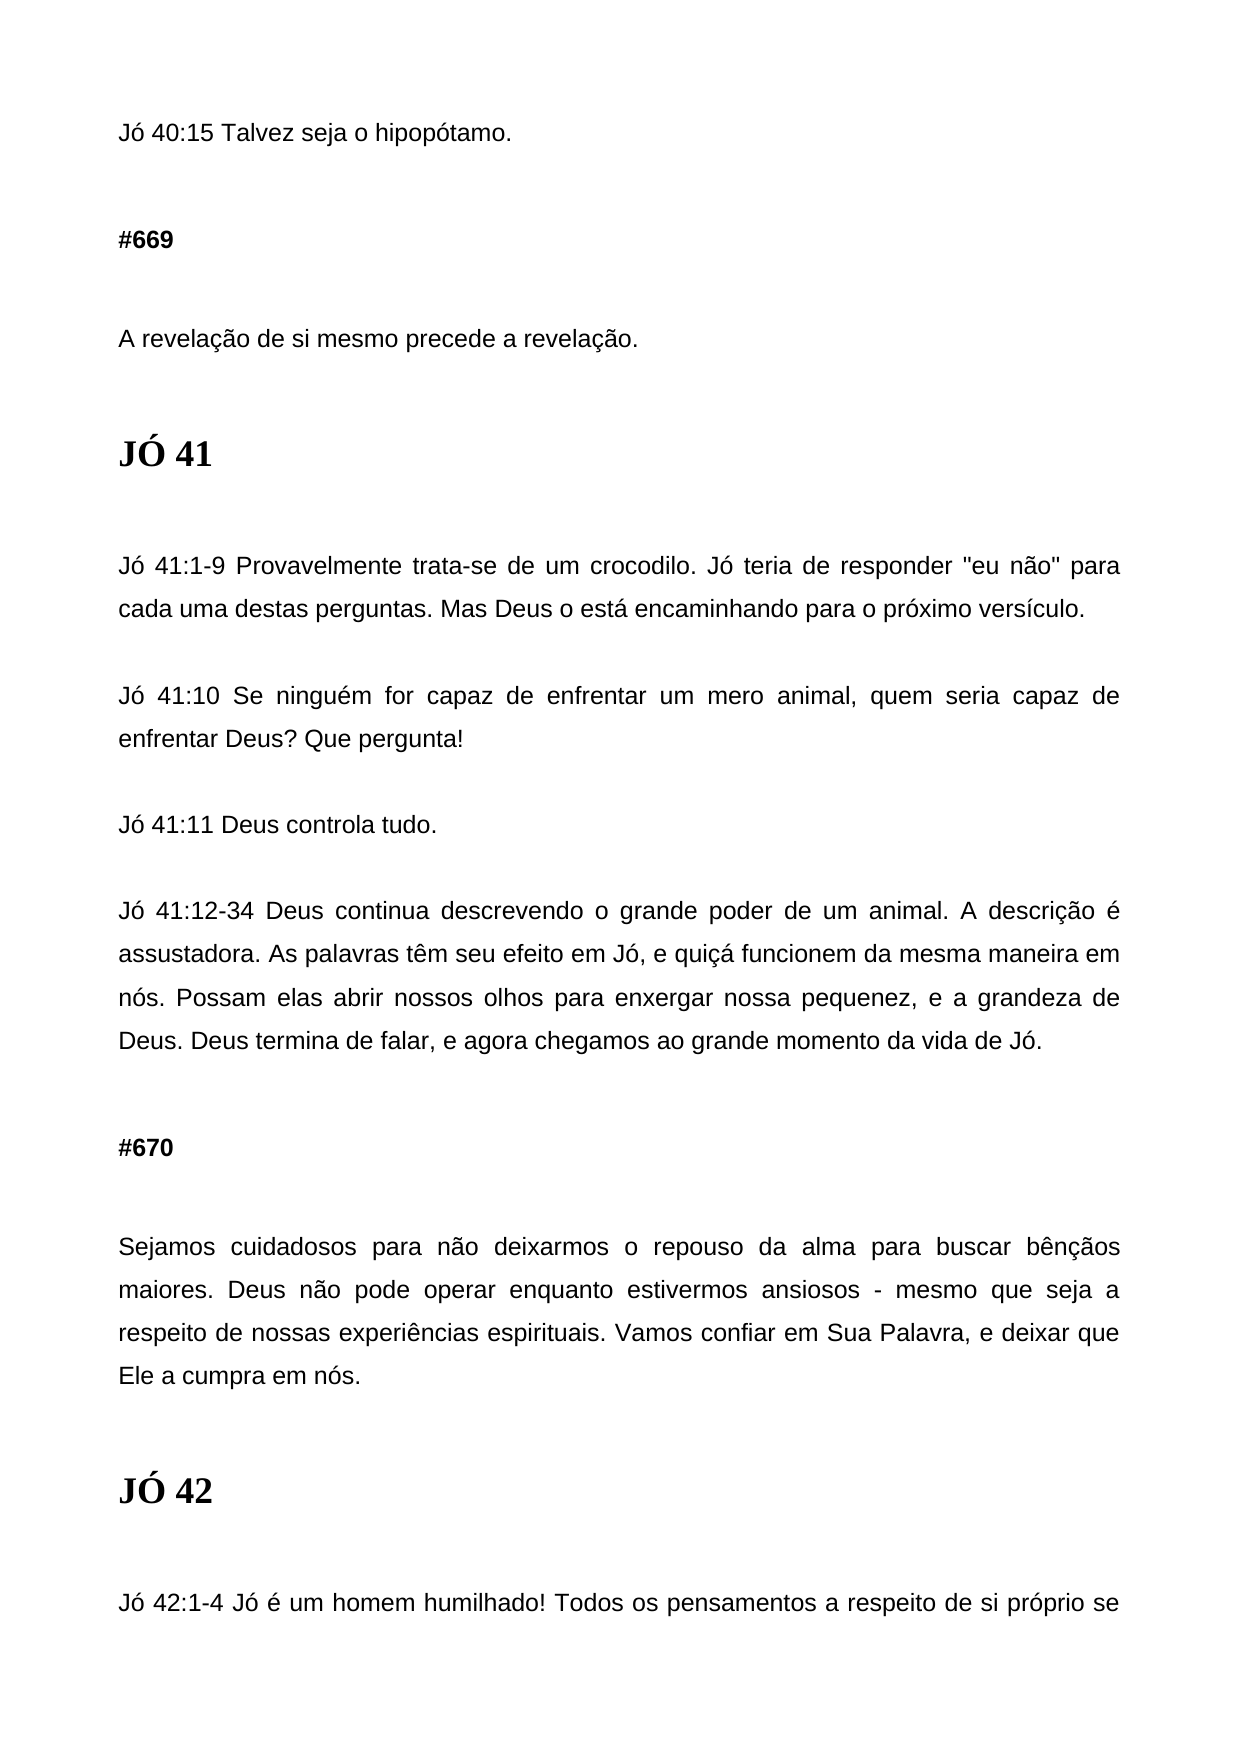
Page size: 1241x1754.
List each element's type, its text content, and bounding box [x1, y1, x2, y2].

text Jó 40:15 Talvez seja o hipopótamo. [118, 118, 1122, 147]
text Jó 41:10 Se ninguém for capaz de enfrentar um mero animal, quem seria capaz de enfrentar Deus? Que pergunta! [118, 681, 1122, 753]
subtitle #670 [118, 1133, 1122, 1162]
text Sejamos cuidadosos para não deixarmos o repouso da alma para buscar bênçãos maiores. Deus não pode operar enquanto estivermos ansiosos - mesmo que seja a respeito de nossas experiências espirituais. Vamos confiar em Sua Palavra, e deixar que Ele a cumpra em nós. [118, 1232, 1122, 1390]
subtitle JÓ 42 [118, 1468, 1122, 1511]
text Jó 41:12-34 Deus continua descrevendo o grande poder de um animal. A descrição é assustadora. As palavras têm seu efeito em Jó, e quiçá funcionem da mesma maneira em nós. Possam elas abrir nossos olhos para enxergar nossa pequenez, e a grandeza de Deus. Deus termina de falar, e agora chegamos ao grande momento da vida de Jó. [118, 896, 1122, 1054]
text Jó 41:1-9 Provavelmente trata-se de um crocodilo. Jó teria de responder "eu não" para cada uma destas perguntas. Mas Deus o está encaminhando para o próximo versículo. [118, 551, 1122, 623]
text Jó 42:1-4 Jó é um homem humilhado! Todos os pensamentos a respeito de si próprio se [118, 1588, 1122, 1617]
subtitle #669 [118, 225, 1122, 254]
subtitle JÓ 41 [118, 431, 1122, 474]
text Jó 41:11 Deus controla tudo. [118, 810, 1122, 839]
text A revelação de si mesmo precede a revelação. [118, 324, 1122, 353]
